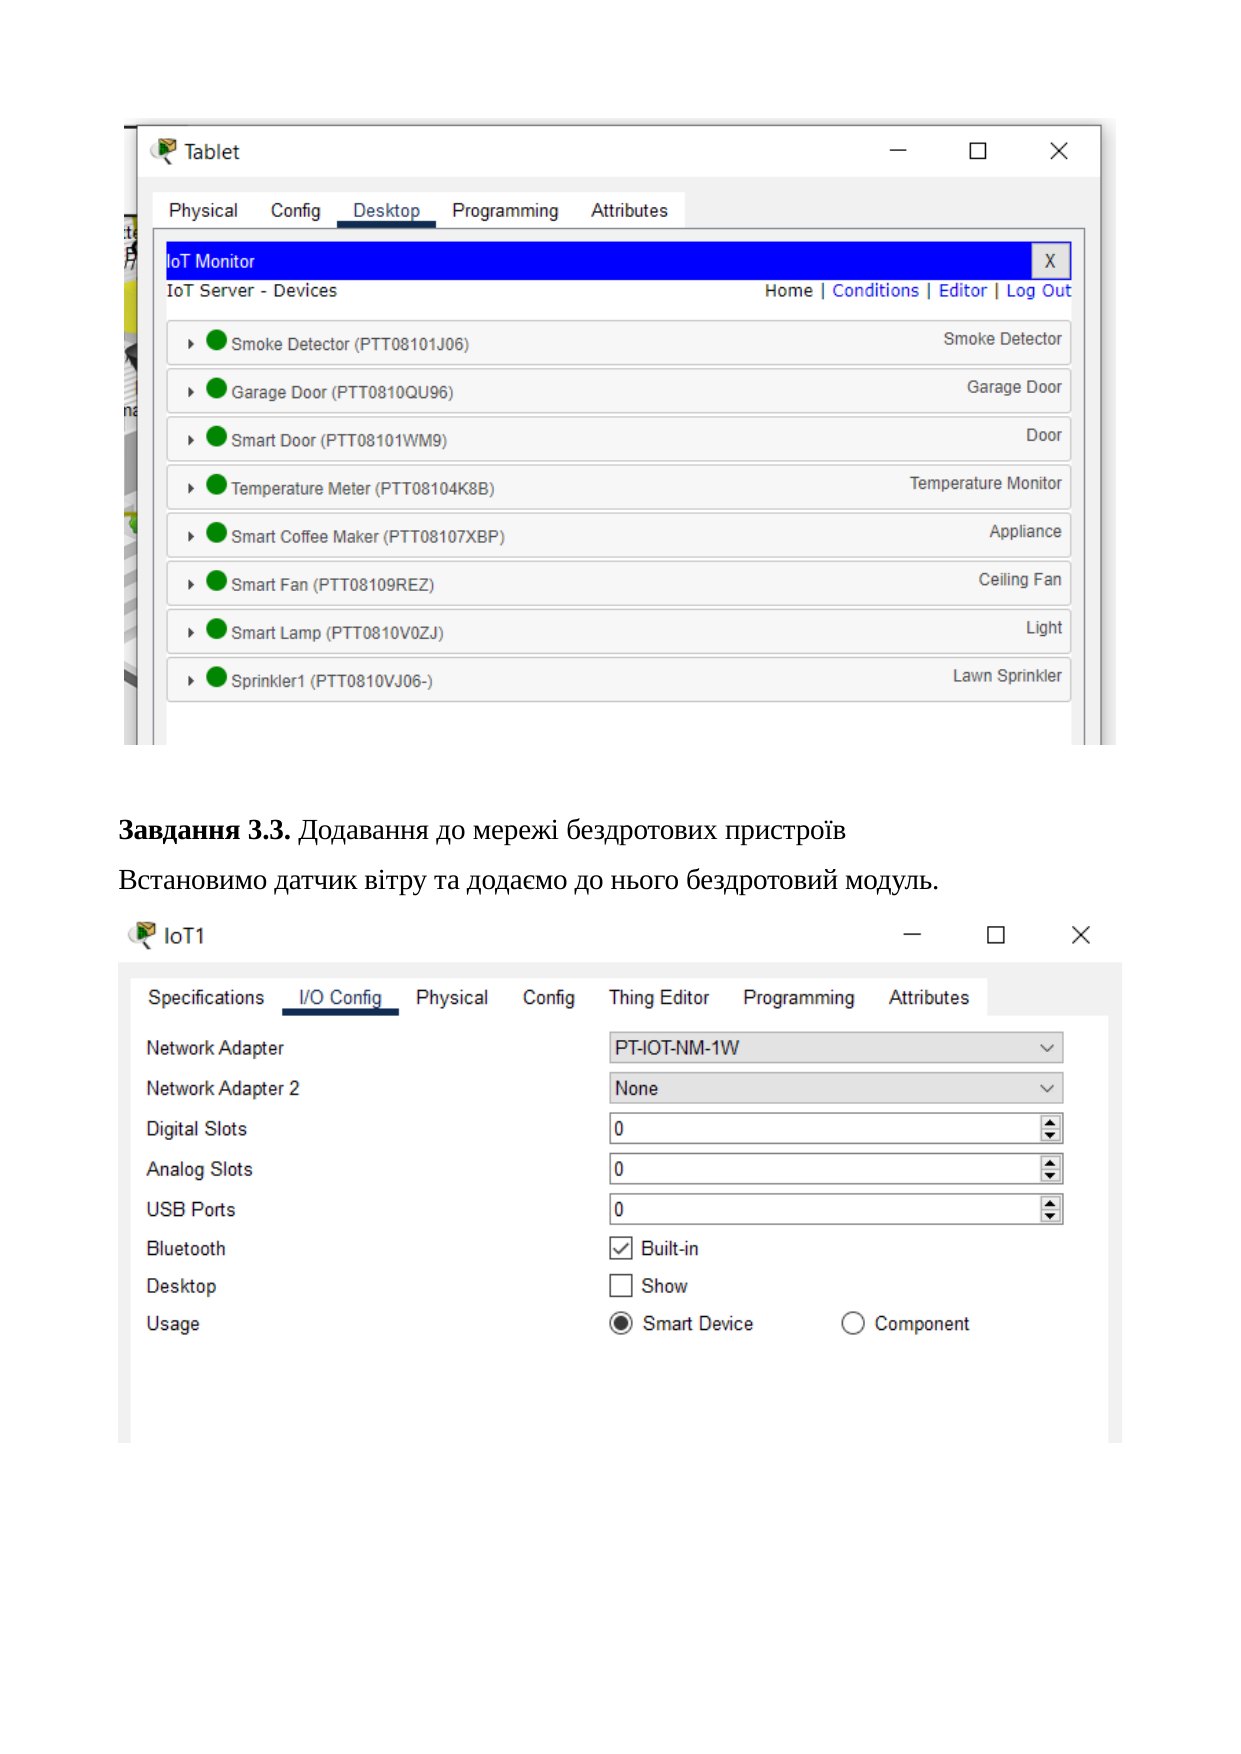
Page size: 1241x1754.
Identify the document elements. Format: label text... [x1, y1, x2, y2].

text Завдання 3.3. Додавання до мережі бездротових пристроїв [118, 812, 1122, 845]
picture [124, 118, 1117, 745]
text Встановимо датчик вітру та додаємо до нього бездротовий модуль. [118, 862, 1122, 896]
picture [118, 912, 1123, 1443]
